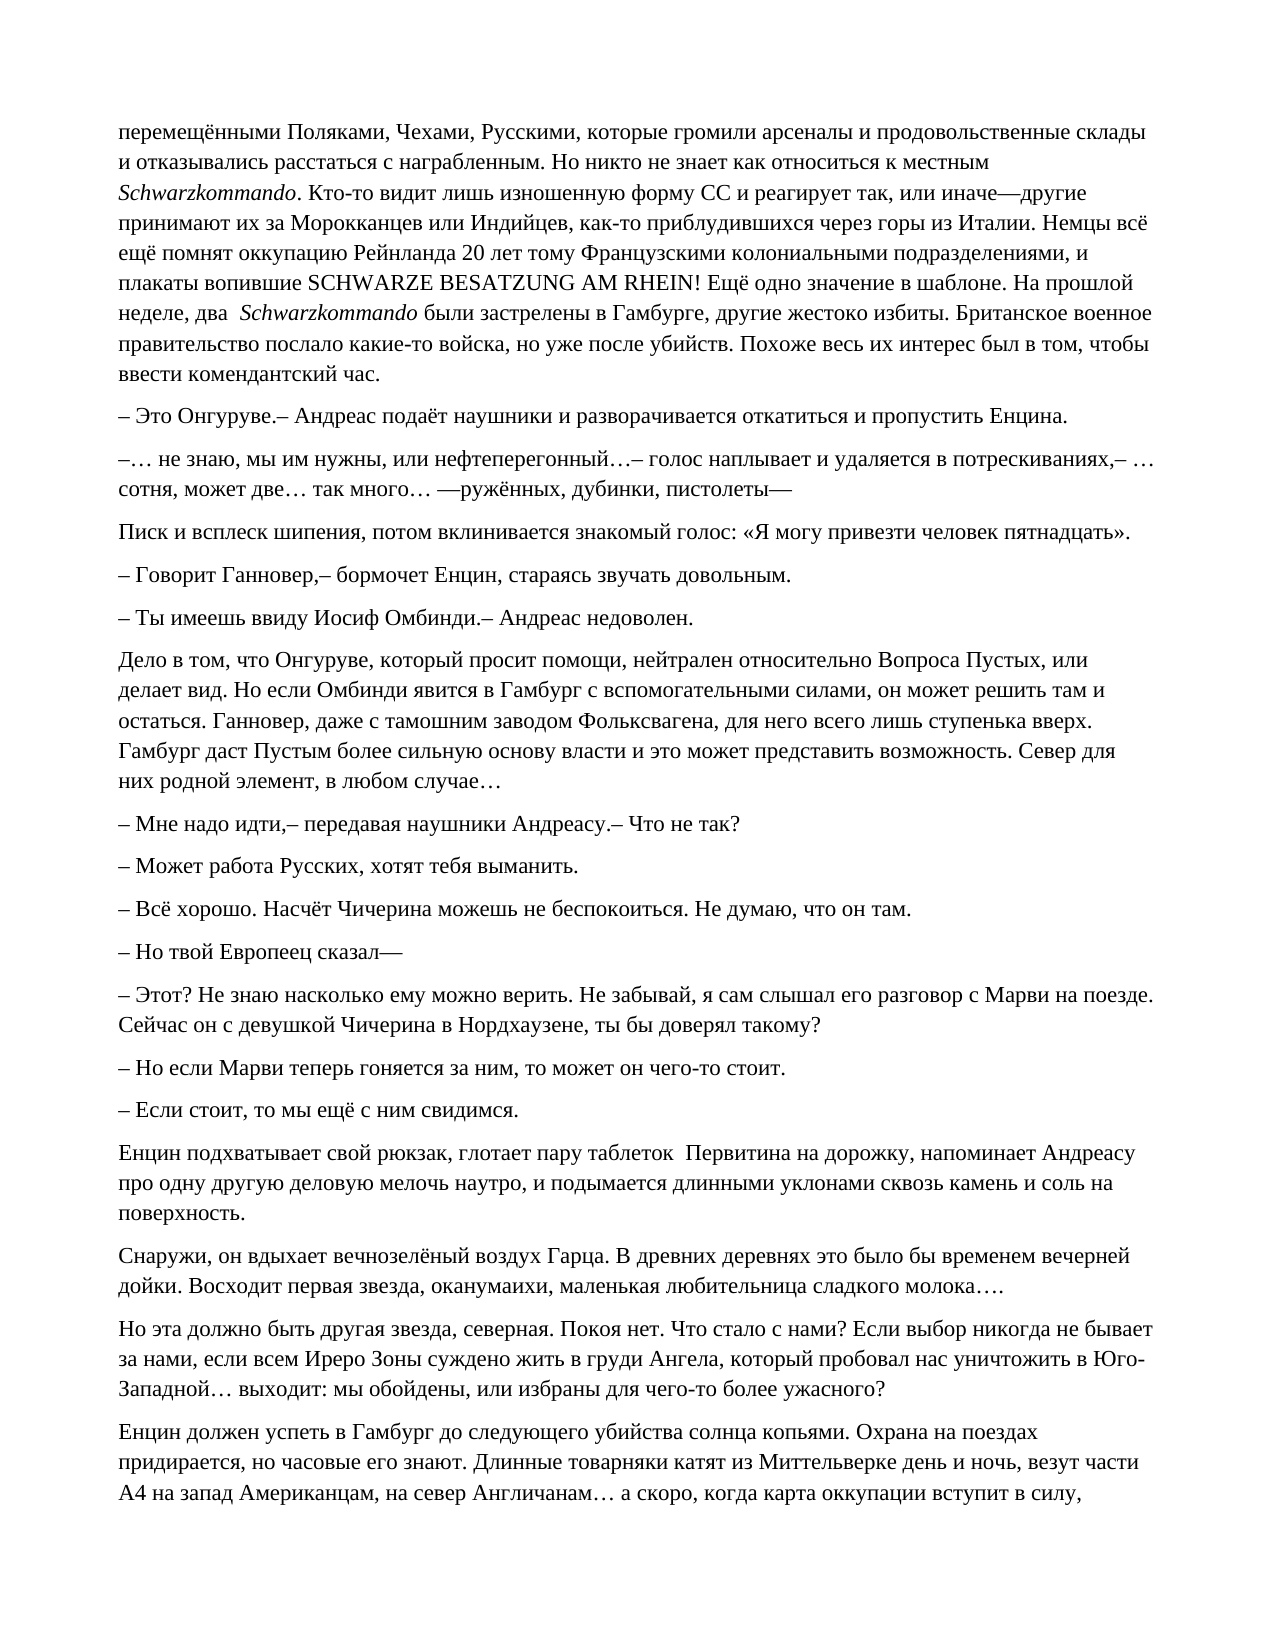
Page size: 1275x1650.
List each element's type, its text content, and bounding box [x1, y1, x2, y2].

text – Всё хорошо. Насчёт Чичерина можешь не беспокоиться. Не думаю, что он там. [118, 895, 1157, 922]
text Снаружи, он вдыхает вечнозелёный воздух Гарца. В древних деревнях это было бы временем вечерней дойки. Восходит первая звезда, оканумаихи, маленькая любительница сладкого молока…. [118, 1242, 1157, 1299]
text Дело в том, что Онгуруве, который просит помощи, нейтрален относительно Вопроса Пустых, или делает вид. Но если Омбинди явится в Гамбург с вспомогательными силами, он может решить там и остаться. Ганновер, даже с тамошним заводом Фольксвагена, для него всего лишь ступенька вверх. Гамбург даст Пустым более сильную основу власти и это может представить возможность. Север для них родной элемент, в любом случае… [118, 646, 1157, 793]
text Енцин подхватывает свой рюкзак, глотает пару таблеток Первитина на дорожку, напоминает Андреасу про одну другую деловую мелочь наутро, и подымается длинными уклонами сквозь камень и соль на поверхность. [118, 1139, 1157, 1226]
text Писк и всплеск шипения, потом вклинивается знакомый голос: «Я могу привезти человек пятнадцать». [118, 518, 1157, 544]
text – Это Онгуруве.– Андреас подаёт наушники и разворачивается откатиться и пропустить Енцина. [118, 402, 1157, 429]
text перемещёнными Поляками, Чехами, Русскими, которые громили арсеналы и продовольственные склады и отказывались расстаться с награбленным. Но никто не знает как относиться к местным Schwarzkommando. Кто-то видит лишь изношенную форму СС и реагирует так, или иначе—другие принимают их за Морокканцев или Индийцев, как-то приблудившихся через горы из Италии. Немцы всё ещё помнят оккупацию Рейнланда 20 лет тому Французскими колониальными подразделениями, и плакаты вопившие SCHWARZE BESATZUNG AM RHEIN! Ещё одно значение в шаблоне. На прошлой неделе, два Schwarzkommando были застрелены в Гамбурге, другие жестоко избиты. Британское военное правительство послало какие-то войска, но уже после убийств. Похоже весь их интерес был в том, чтобы ввести комендантский час. [118, 118, 1157, 386]
text – Мне надо идти,– передавая наушники Андреасу.– Что не так? [118, 810, 1157, 836]
text – Но твой Европеец сказал— [118, 938, 1157, 964]
text – Может работа Русских, хотят тебя выманить. [118, 852, 1157, 879]
text –… не знаю, мы им нужны, или нефтеперегонный…– голос наплывает и удаляется в потрескиваниях,– … сотня, может две… так много… —ружённых, дубинки, пистолеты— [118, 445, 1157, 502]
text – Говорит Ганновер,– бормочет Енцин, стараясь звучать довольным. [118, 561, 1157, 587]
text – Если стоит, то мы ещё с ним свидимся. [118, 1096, 1157, 1123]
text – Этот? Не знаю насколько ему можно верить. Не забывай, я сам слышал его разговор с Марви на поезде. Сейчас он с девушкой Чичерина в Нордхаузене, ты бы доверял такому? [118, 981, 1157, 1037]
text Но эта должно быть другая звезда, северная. Покоя нет. Что стало с нами? Если выбор никогда не бывает за нами, если всем Иреро Зоны суждено жить в груди Ангела, который пробовал нас уничтожить в Юго-Западной… выходит: мы обойдены, или избраны для чего-то более ужасного? [118, 1315, 1157, 1402]
text – Ты имеешь ввиду Иосиф Омбинди.– Андреас недоволен. [118, 603, 1157, 630]
text Енцин должен успеть в Гамбург до следующего убийства солнца копьями. Охрана на поездах придирается, но часовые его знают. Длинные товарняки катят из Миттельверке день и ночь, везут части А4 на запад Американцам, на север Англичанам… а скоро, когда карта оккупации вступит в силу, [118, 1418, 1157, 1505]
text – Но если Марви теперь гоняется за ним, то может он чего-то стоит. [118, 1053, 1157, 1080]
